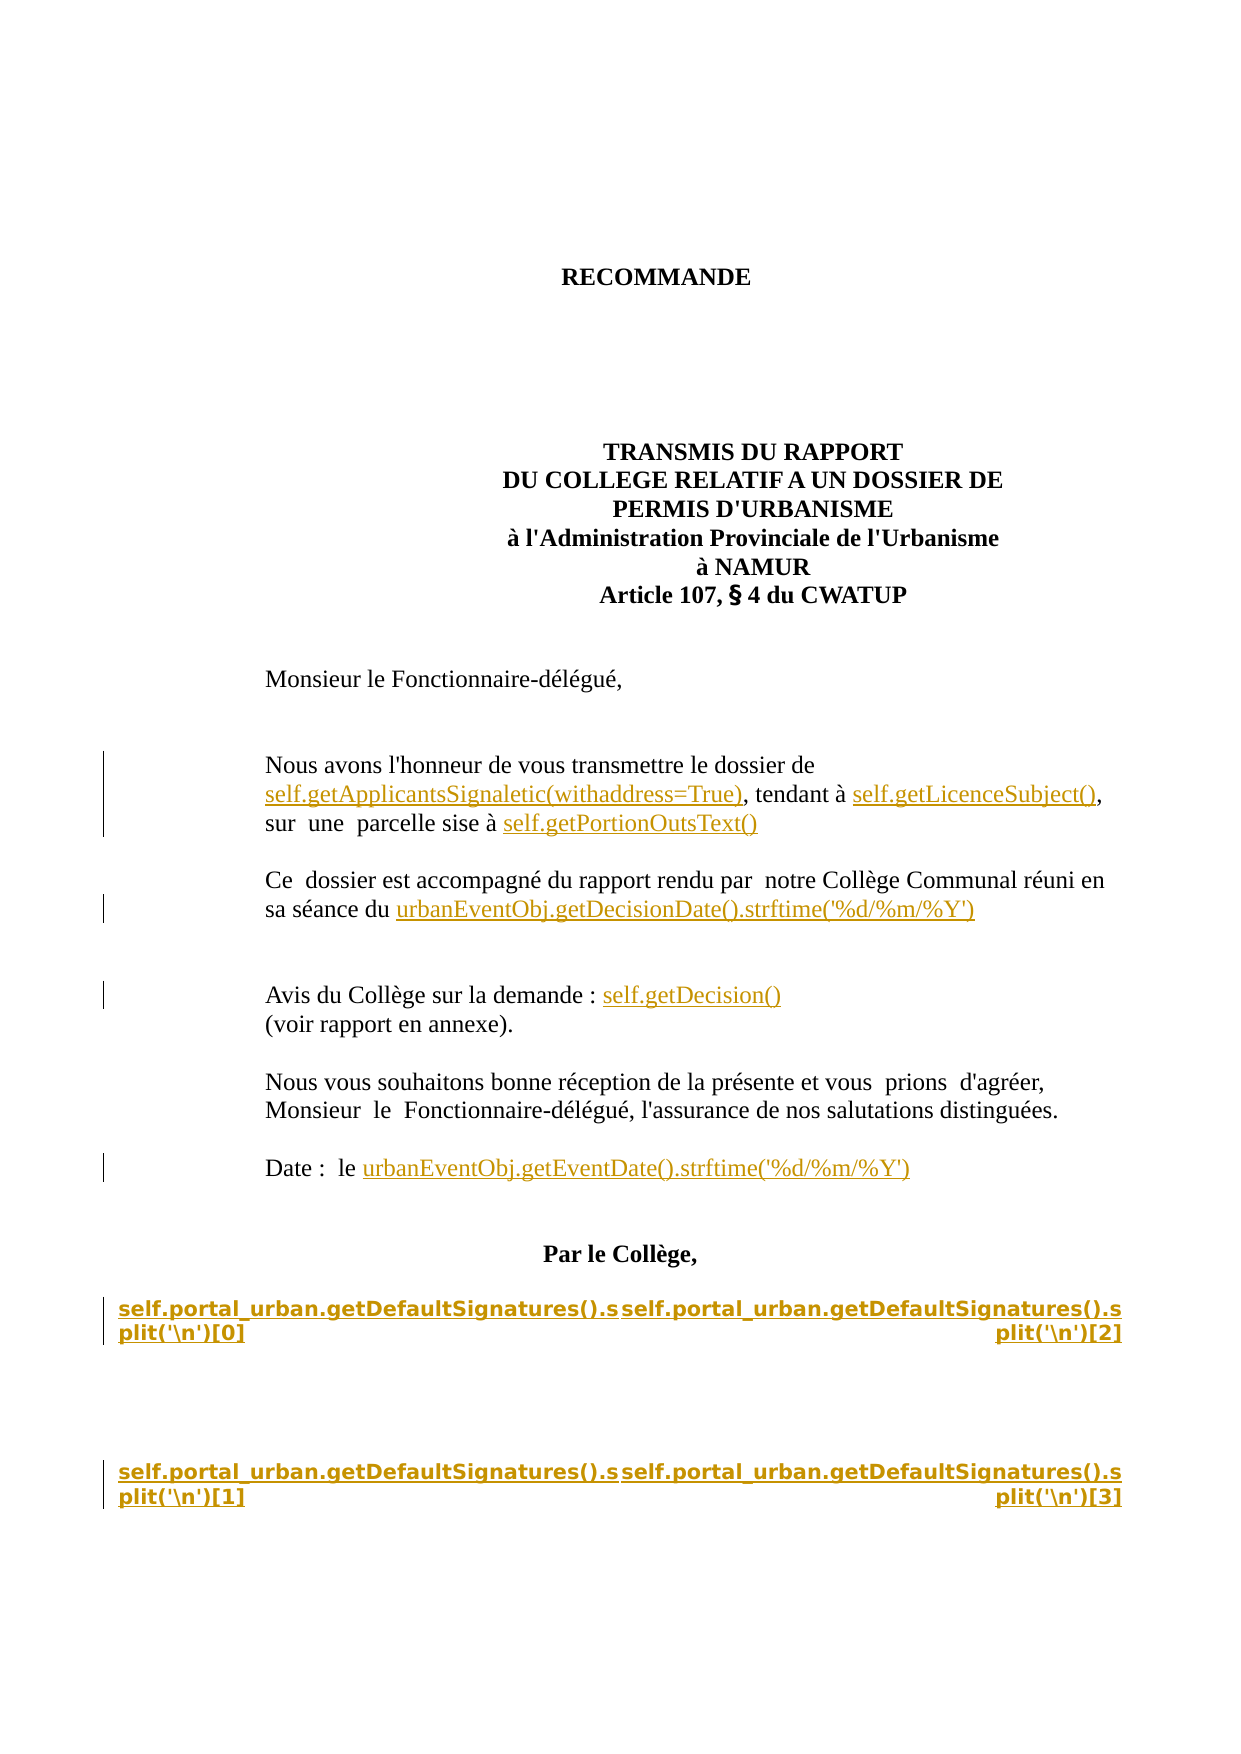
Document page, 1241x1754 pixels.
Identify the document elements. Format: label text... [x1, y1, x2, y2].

text à NAMUR [458, 552, 1048, 581]
text (voir rapport en annexe). [265, 1009, 1122, 1038]
text RECOMMANDE [118, 262, 1122, 291]
text Article 107, § 4 du CWATUP [458, 581, 1048, 610]
table_cell [118, 1345, 620, 1460]
text Nous vous souhaitons bonne réception de la présente et vous prions d'agréer, Monsieur le Fonctionnaire-délégué, l'assurance de nos salutations distinguées. [265, 1067, 1122, 1124]
text Par le Collège, [118, 1239, 1122, 1268]
table_cell self.portal_urban.getDefaultSignatures().split('\n')[3] [620, 1460, 1122, 1509]
table_header self.portal_urban.getDefaultSignatures().split('\n')[0] [118, 1297, 620, 1345]
text Ce dossier est accompagné du rapport rendu par notre Collège Communal réuni en sa séance du urbanEventObj.getDecisionDate().strftime('%d/%m/%Y') [265, 866, 1122, 923]
table_cell self.portal_urban.getDefaultSignatures().split('\n')[1] [118, 1460, 620, 1509]
text PERMIS D'URBANISME [458, 494, 1048, 523]
text TRANSMIS DU RAPPORT [458, 437, 1048, 466]
text DU COLLEGE RELATIF A UN DOSSIER DE [458, 466, 1048, 494]
text Monsieur le Fonctionnaire-délégué, [265, 664, 1122, 693]
text à l'Administration Provinciale de l'Urbanisme [458, 523, 1048, 552]
table_header self.portal_urban.getDefaultSignatures().split('\n')[2] [620, 1297, 1122, 1345]
text Date : le urbanEventObj.getEventDate().strftime('%d/%m/%Y') [265, 1153, 1122, 1182]
text Nous avons l'honneur de vous transmettre le dossier de self.getApplicantsSignaletic(withaddress=True), tendant à self.getLicenceSubject(), sur une parcelle sise à self.getPortionOutsText() [265, 751, 1122, 837]
table_cell [620, 1345, 1122, 1460]
text Avis du Collège sur la demande : self.getDecision() [265, 981, 1122, 1009]
